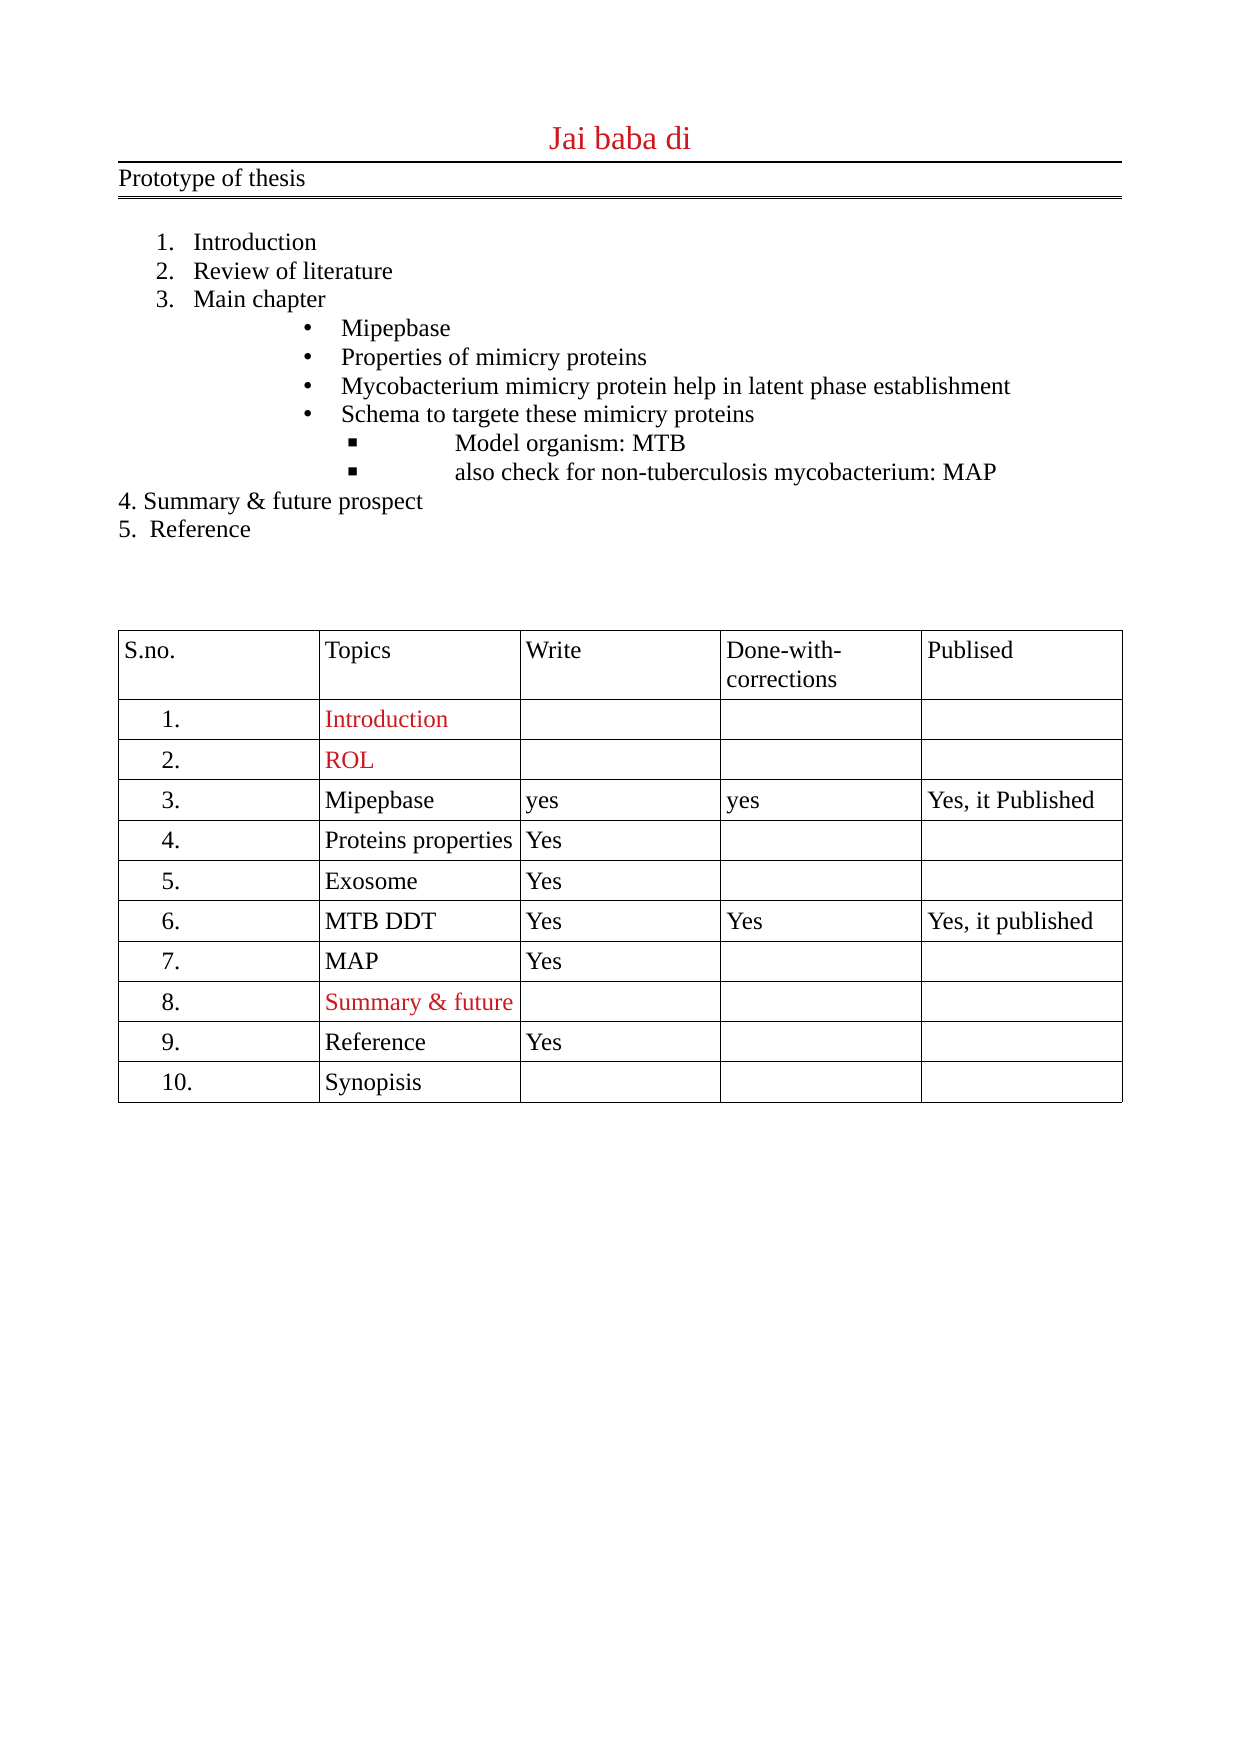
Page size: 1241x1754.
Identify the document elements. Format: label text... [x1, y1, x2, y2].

table_cell [922, 1062, 1122, 1102]
table_cell ROL [320, 740, 520, 779]
table_header Done-with-corrections [721, 631, 921, 699]
table_header Publised [922, 631, 1122, 699]
table_cell Synopisis [320, 1062, 520, 1102]
table_cell [119, 1062, 319, 1102]
table_cell [721, 861, 921, 900]
text Jai baba di [118, 118, 1122, 161]
table_cell [119, 780, 319, 819]
table_cell Yes, it Published [922, 780, 1122, 819]
table_cell Yes [521, 861, 720, 900]
table_cell [721, 821, 921, 860]
table_cell [922, 1022, 1122, 1061]
text 5. Reference [118, 514, 1122, 543]
table_cell [119, 740, 319, 779]
table_cell MTB DDT [320, 901, 520, 941]
list Main chapter [156, 284, 1122, 313]
table_cell Exosome [320, 861, 520, 900]
table_cell [119, 901, 319, 941]
table_cell [521, 982, 720, 1021]
table_cell yes [721, 780, 921, 819]
table_cell Reference [320, 1022, 520, 1061]
table_cell [119, 821, 319, 860]
table_cell MAP [320, 942, 520, 981]
table_cell [922, 982, 1122, 1021]
table_cell [119, 1022, 319, 1061]
table_cell [521, 700, 720, 739]
table_cell [721, 982, 921, 1021]
table_cell Yes [521, 942, 720, 981]
table_cell [922, 942, 1122, 981]
table_cell Mipepbase [320, 780, 520, 819]
table_header Topics [320, 631, 520, 699]
table_cell Yes [521, 901, 720, 941]
list Mycobacterium mimicry protein help in latent phase establishment [303, 371, 1122, 399]
table_cell [721, 1062, 921, 1102]
list Introduction [156, 227, 1122, 256]
table_header S.no. [119, 631, 319, 699]
table_header Write [521, 631, 720, 699]
list Properties of mimicry proteins [303, 342, 1122, 371]
table_cell [119, 982, 319, 1021]
list Schema to targete these mimicry proteins [303, 399, 1122, 428]
table_cell [521, 740, 720, 779]
table_cell Yes, it published [922, 901, 1122, 941]
table_cell [721, 740, 921, 779]
table_cell Yes [721, 901, 921, 941]
table_cell [119, 700, 319, 739]
table_cell [521, 1062, 720, 1102]
table_cell [721, 942, 921, 981]
list Mipepbase [303, 313, 1122, 342]
table_cell yes [521, 780, 720, 819]
table_cell Summary & future [320, 982, 520, 1021]
list Model organism: MTB [343, 428, 1122, 457]
table_cell Proteins properties [320, 821, 520, 860]
table_cell [922, 861, 1122, 900]
list Review of literature [156, 256, 1122, 284]
table_cell [721, 700, 921, 739]
table_cell Yes [521, 821, 720, 860]
table_cell [119, 942, 319, 981]
table_cell Introduction [320, 700, 520, 739]
list also check for non-tuberculosis mycobacterium: MAP [343, 457, 1122, 486]
table_cell [922, 700, 1122, 739]
table_cell [119, 861, 319, 900]
table_cell [922, 821, 1122, 860]
table_cell [721, 1022, 921, 1061]
text 4. Summary & future prospect [118, 486, 1122, 514]
text Prototype of thesis [118, 163, 1122, 196]
table_cell [922, 740, 1122, 779]
table_cell Yes [521, 1022, 720, 1061]
